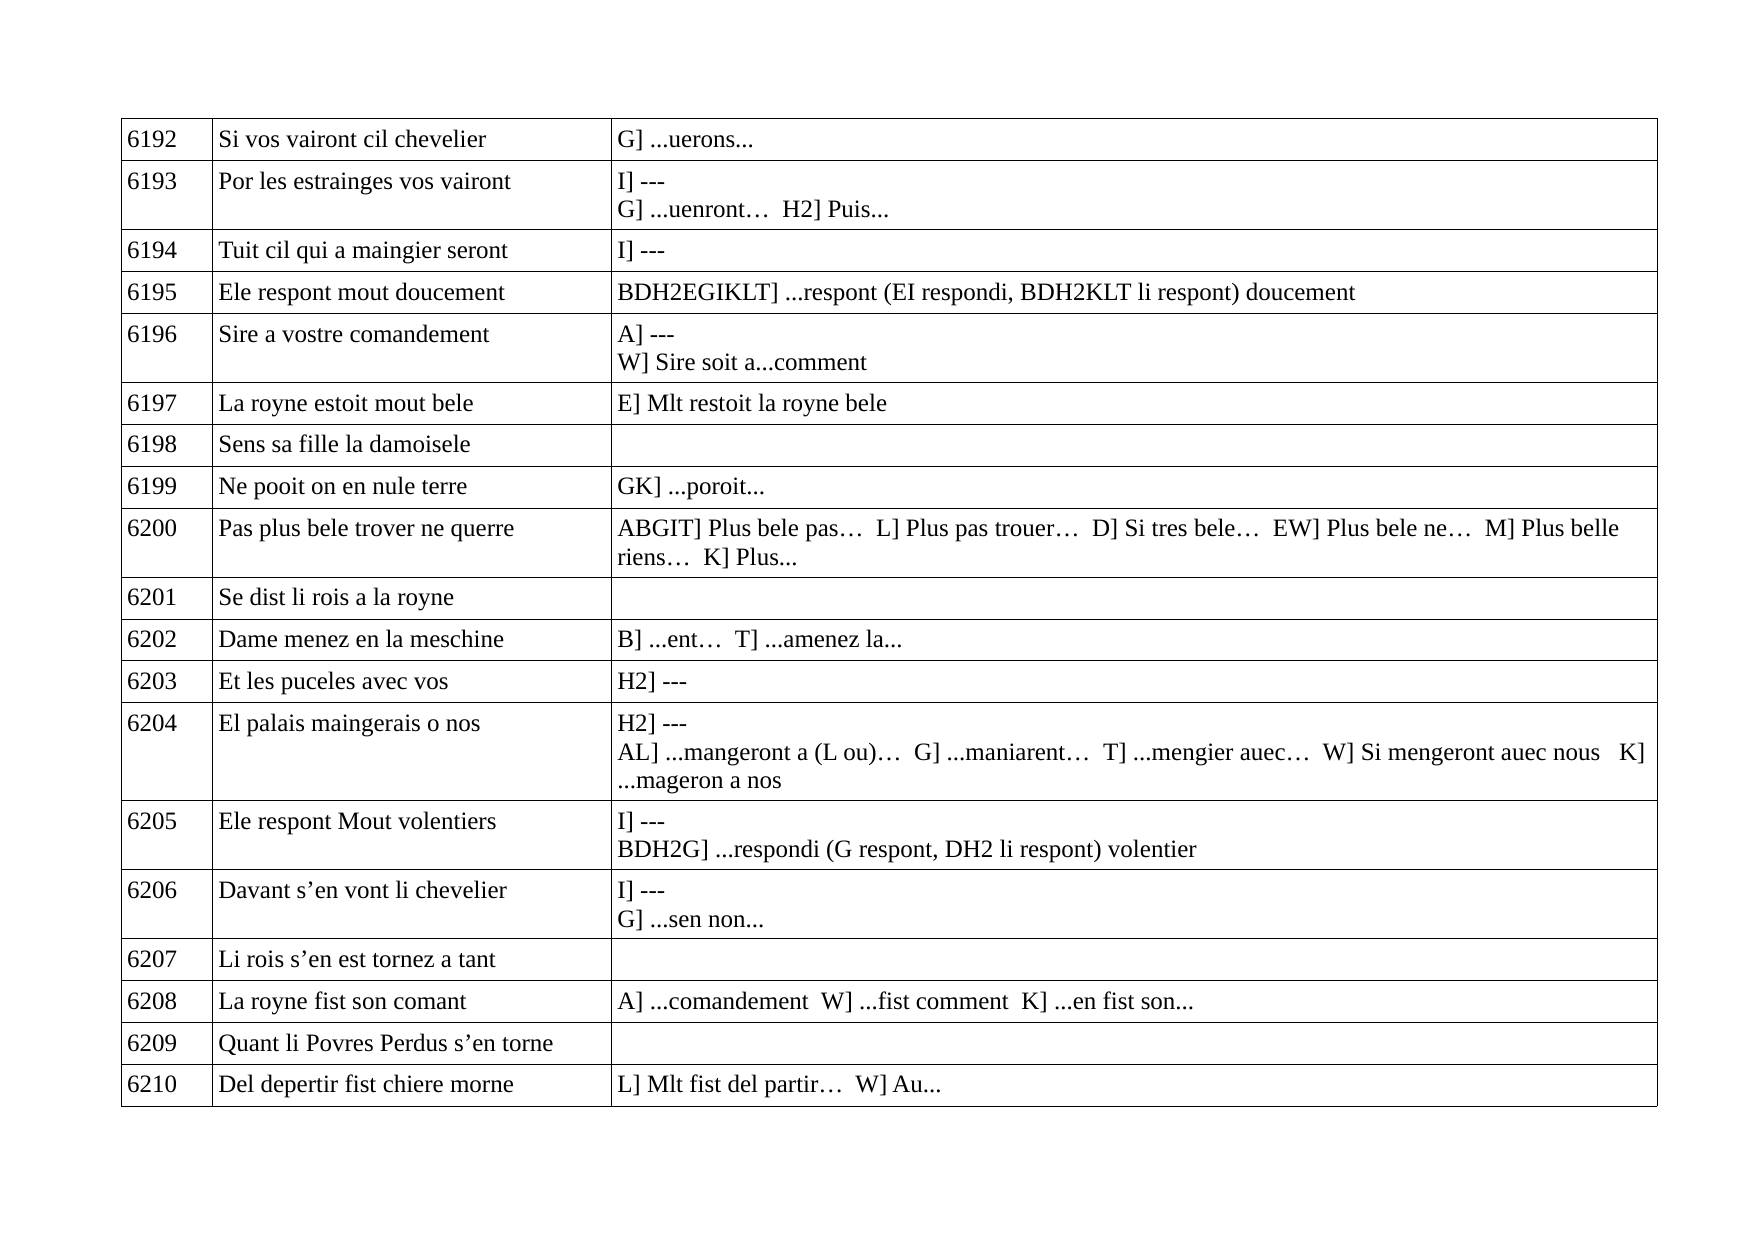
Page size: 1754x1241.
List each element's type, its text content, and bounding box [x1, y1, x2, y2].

table_cell G] ...uerons... [612, 119, 1657, 160]
table_cell 6207 [122, 939, 212, 980]
table_cell Ne pooit on en nule terre [213, 467, 611, 507]
table_cell La royne estoit mout bele [213, 383, 611, 424]
table_cell E] Mlt restoit la royne bele [612, 383, 1657, 424]
table_cell Davant s’en vont li chevelier [213, 870, 611, 938]
table_cell 6200 [122, 509, 212, 577]
table_cell Quant li Povres Perdus s’en torne [213, 1023, 611, 1064]
table_cell B] ...ent… T] ...amenez la... [612, 620, 1657, 660]
table_cell La royne fist son comant [213, 981, 611, 1022]
table_cell Et les puceles avec vos [213, 661, 611, 702]
table_cell Ele respont mout doucement [213, 272, 611, 313]
table_cell 6209 [122, 1023, 212, 1064]
table_cell L] Mlt fist del partir… W] Au... [612, 1065, 1657, 1106]
table_cell 6198 [122, 425, 212, 466]
table_cell Pas plus bele trover ne querre [213, 509, 611, 577]
table_cell [612, 425, 1657, 466]
table_cell I] --- G] ...sen non... [612, 870, 1657, 938]
table_cell 6202 [122, 620, 212, 660]
table_cell Tuit cil qui a maingier seront [213, 230, 611, 271]
table_cell A] --- W] Sire soit a...comment [612, 314, 1657, 382]
table_cell 6194 [122, 230, 212, 271]
table_cell ABGIT] Plus bele pas… L] Plus pas trouer… D] Si tres bele… EW] Plus bele ne… M] Plus belle riens… K] Plus... [612, 509, 1657, 577]
table_cell [612, 939, 1657, 980]
table_cell Si vos vairont cil chevelier [213, 119, 611, 160]
table_cell Sire a vostre comandement [213, 314, 611, 382]
table_cell I] --- [612, 230, 1657, 271]
table_cell [612, 578, 1657, 618]
table_cell Li rois s’en est tornez a tant [213, 939, 611, 980]
table_cell 6205 [122, 801, 212, 869]
table_cell 6199 [122, 467, 212, 507]
table_cell [612, 1023, 1657, 1064]
table_cell Se dist li rois a la royne [213, 578, 611, 618]
table_cell Ele respont Mout volentiers [213, 801, 611, 869]
table_cell Por les estrainges vos vairont [213, 161, 611, 229]
table_cell H2] --- AL] ...mangeront a (L ou)… G] ...maniarent… T] ...mengier auec… W] Si mengeront auec nous K] ...mageron a nos [612, 703, 1657, 800]
table_cell 6197 [122, 383, 212, 424]
table_cell Del depertir fist chiere morne [213, 1065, 611, 1106]
table_cell 6192 [122, 119, 212, 160]
table_cell 6210 [122, 1065, 212, 1106]
table_cell 6196 [122, 314, 212, 382]
table_cell El palais maingerais o nos [213, 703, 611, 800]
table_cell A] ...comandement W] ...fist comment K] ...en fist son... [612, 981, 1657, 1022]
table_cell H2] --- [612, 661, 1657, 702]
table_cell BDH2EGIKLT] ...respont (EI respondi, BDH2KLT li respont) doucement [612, 272, 1657, 313]
table_cell 6203 [122, 661, 212, 702]
table_cell 6193 [122, 161, 212, 229]
table_cell 6201 [122, 578, 212, 618]
table_cell 6208 [122, 981, 212, 1022]
table_cell Sens sa fille la damoisele [213, 425, 611, 466]
table_cell 6195 [122, 272, 212, 313]
table_cell GK] ...poroit... [612, 467, 1657, 507]
table_cell I] --- BDH2G] ...respondi (G respont, DH2 li respont) volentier [612, 801, 1657, 869]
table_cell I] --- G] ...uenront… H2] Puis... [612, 161, 1657, 229]
table_cell Dame menez en la meschine [213, 620, 611, 660]
table_cell 6204 [122, 703, 212, 800]
table_cell 6206 [122, 870, 212, 938]
